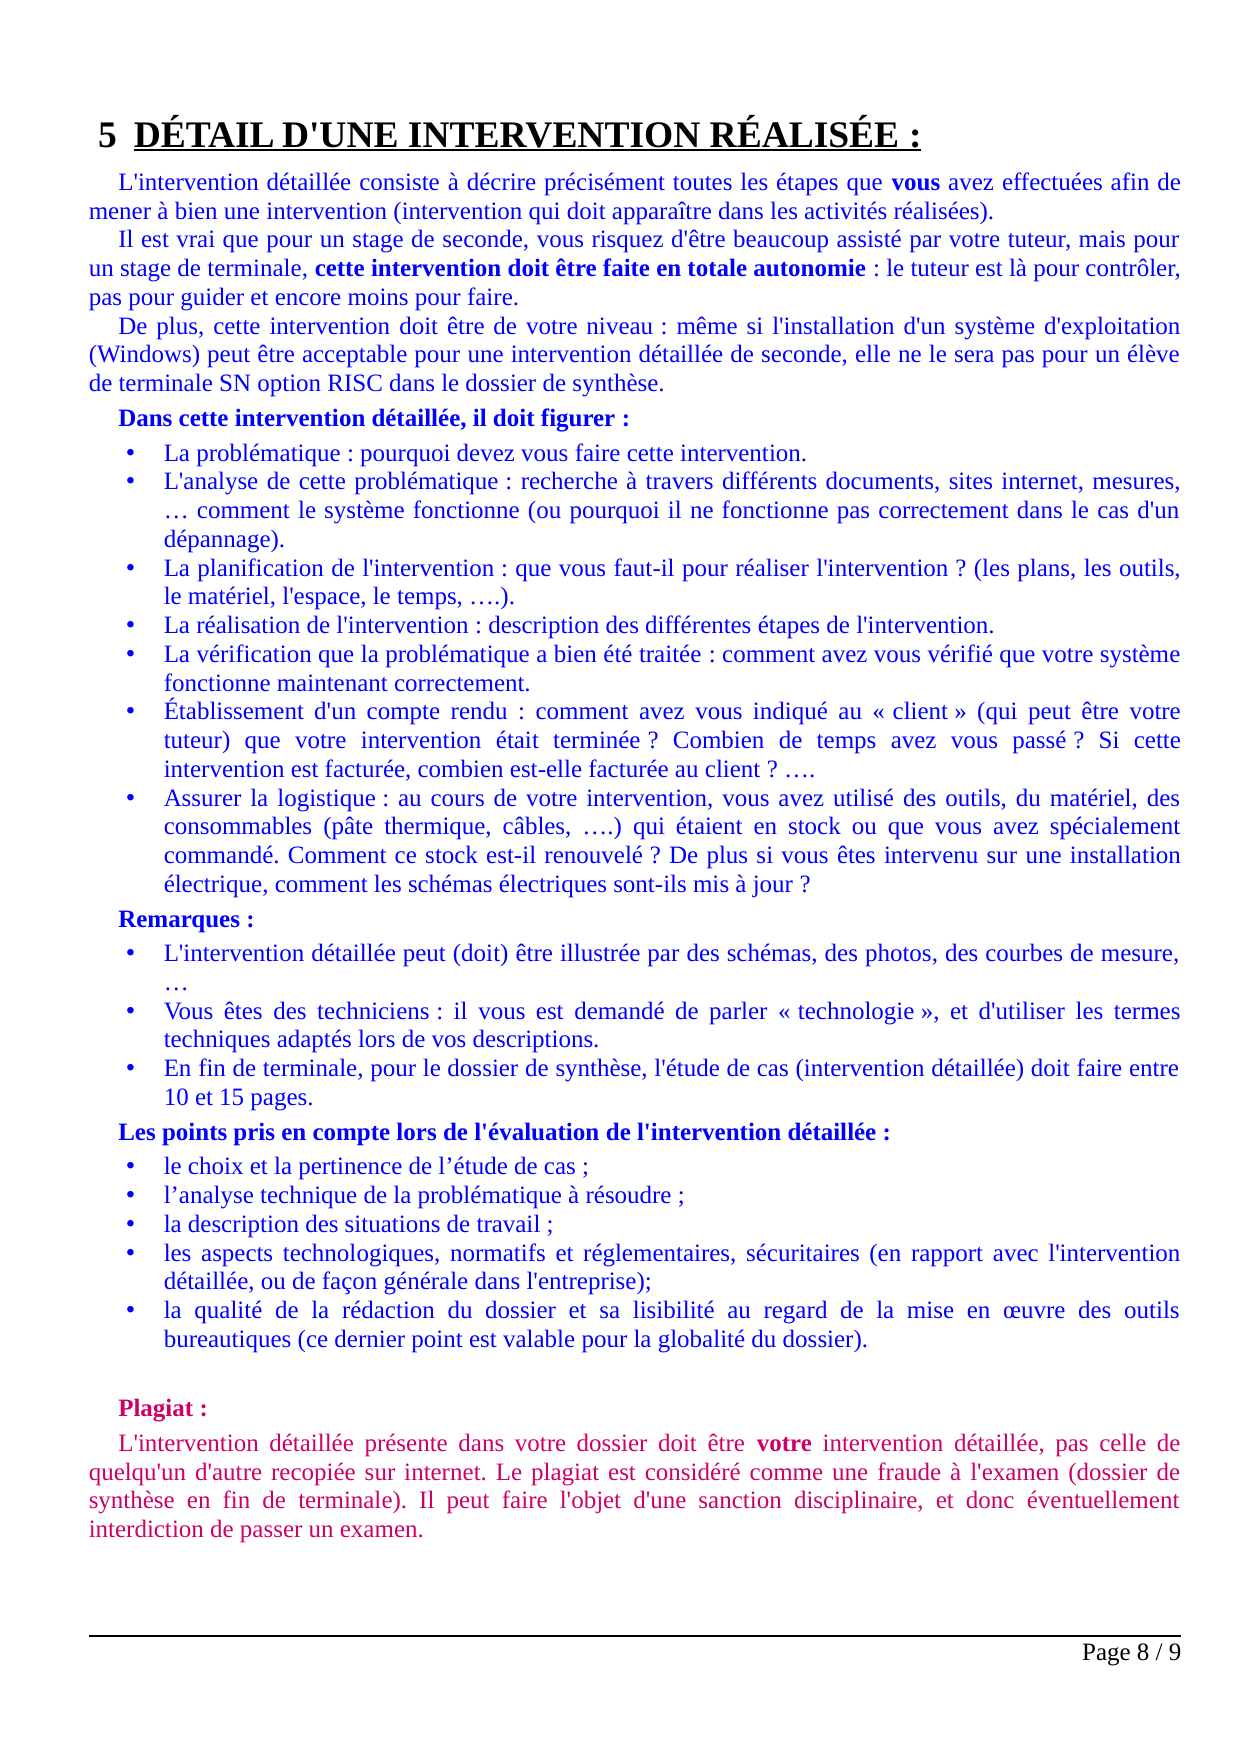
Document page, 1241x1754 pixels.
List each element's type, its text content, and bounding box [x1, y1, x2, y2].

list Établissement d'un compte rendu : comment avez vous indiqué au « client » (qui peut être votre tuteur) que votre intervention était terminée ? Combien de temps avez vous passé ? Si cette intervention est facturée, combien est-elle facturée au client ? …. [126, 696, 1181, 783]
list le choix et la pertinence de l’étude de cas ; [126, 1151, 1181, 1180]
text L'intervention détaillée consiste à décrire précisément toutes les étapes que vous avez effectuées afin de mener à bien une intervention (intervention qui doit apparaître dans les activités réalisées). [88, 167, 1181, 224]
text De plus, cette intervention doit être de votre niveau : même si l'installation d'un système d'exploitation (Windows) peut être acceptable pour une intervention détaillée de seconde, elle ne le sera pas pour un élève de terminale SN option RISC dans le dossier de synthèse. [88, 311, 1181, 397]
list La réalisation de l'intervention : description des différentes étapes de l'intervention. [126, 610, 1181, 639]
text Les points pris en compte lors de l'évaluation de l'intervention détaillée : [88, 1117, 1181, 1146]
list la description des situations de travail ; [126, 1209, 1181, 1238]
list La vérification que la problématique a bien été traitée : comment avez vous vérifié que votre système fonctionne maintenant correctement. [126, 639, 1181, 696]
text Plagiat : [88, 1393, 1181, 1422]
text Remarques : [88, 904, 1181, 932]
list l’analyse technique de la problématique à résoudre ; [126, 1180, 1181, 1209]
list La problématique : pourquoi devez vous faire cette intervention. [126, 438, 1181, 466]
list La planification de l'intervention : que vous faut-il pour réaliser l'intervention ? (les plans, les outils, le matériel, l'espace, le temps, ….). [126, 553, 1181, 610]
list les aspects technologiques, normatifs et réglementaires, sécuritaires (en rapport avec l'intervention détaillée, ou de façon générale dans l'entreprise); [126, 1238, 1181, 1295]
list la qualité de la rédaction du dossier et sa lisibilité au regard de la mise en œuvre des outils bureautiques (ce dernier point est valable pour la globalité du dossier). [126, 1295, 1181, 1353]
list L'intervention détaillée peut (doit) être illustrée par des schémas, des photos, des courbes de mesure, … [126, 938, 1181, 996]
list En fin de terminale, pour le dossier de synthèse, l'étude de cas (intervention détaillée) doit faire entre 10 et 15 pages. [126, 1053, 1181, 1111]
subtitle Détail d'une intervention réalisée : [88, 112, 1181, 155]
list Vous êtes des techniciens : il vous est demandé de parler « technologie », et d'utiliser les termes techniques adaptés lors de vos descriptions. [126, 996, 1181, 1053]
text L'intervention détaillée présente dans votre dossier doit être votre intervention détaillée, pas celle de quelqu'un d'autre recopiée sur internet. Le plagiat est considéré comme une fraude à l'examen (dossier de synthèse en fin de terminale). Il peut faire l'objet d'une sanction disciplinaire, et donc éventuellement interdiction de passer un examen. [88, 1428, 1181, 1543]
list L'analyse de cette problématique : recherche à travers différents documents, sites internet, mesures, … comment le système fonctionne (ou pourquoi il ne fonctionne pas correctement dans le cas d'un dépannage). [126, 466, 1181, 553]
text Il est vrai que pour un stage de seconde, vous risquez d'être beaucoup assisté par votre tuteur, mais pour un stage de terminale, cette intervention doit être faite en totale autonomie : le tuteur est là pour contrôler, pas pour guider et encore moins pour faire. [88, 224, 1181, 311]
list Assurer la logistique : au cours de votre intervention, vous avez utilisé des outils, du matériel, des consommables (pâte thermique, câbles, ….) qui étaient en stock ou que vous avez spécialement commandé. Comment ce stock est-il renouvelé ? De plus si vous êtes intervenu sur une installation électrique, comment les schémas électriques sont-ils mis à jour ? [126, 783, 1181, 898]
text Dans cette intervention détaillée, il doit figurer : [88, 403, 1181, 432]
